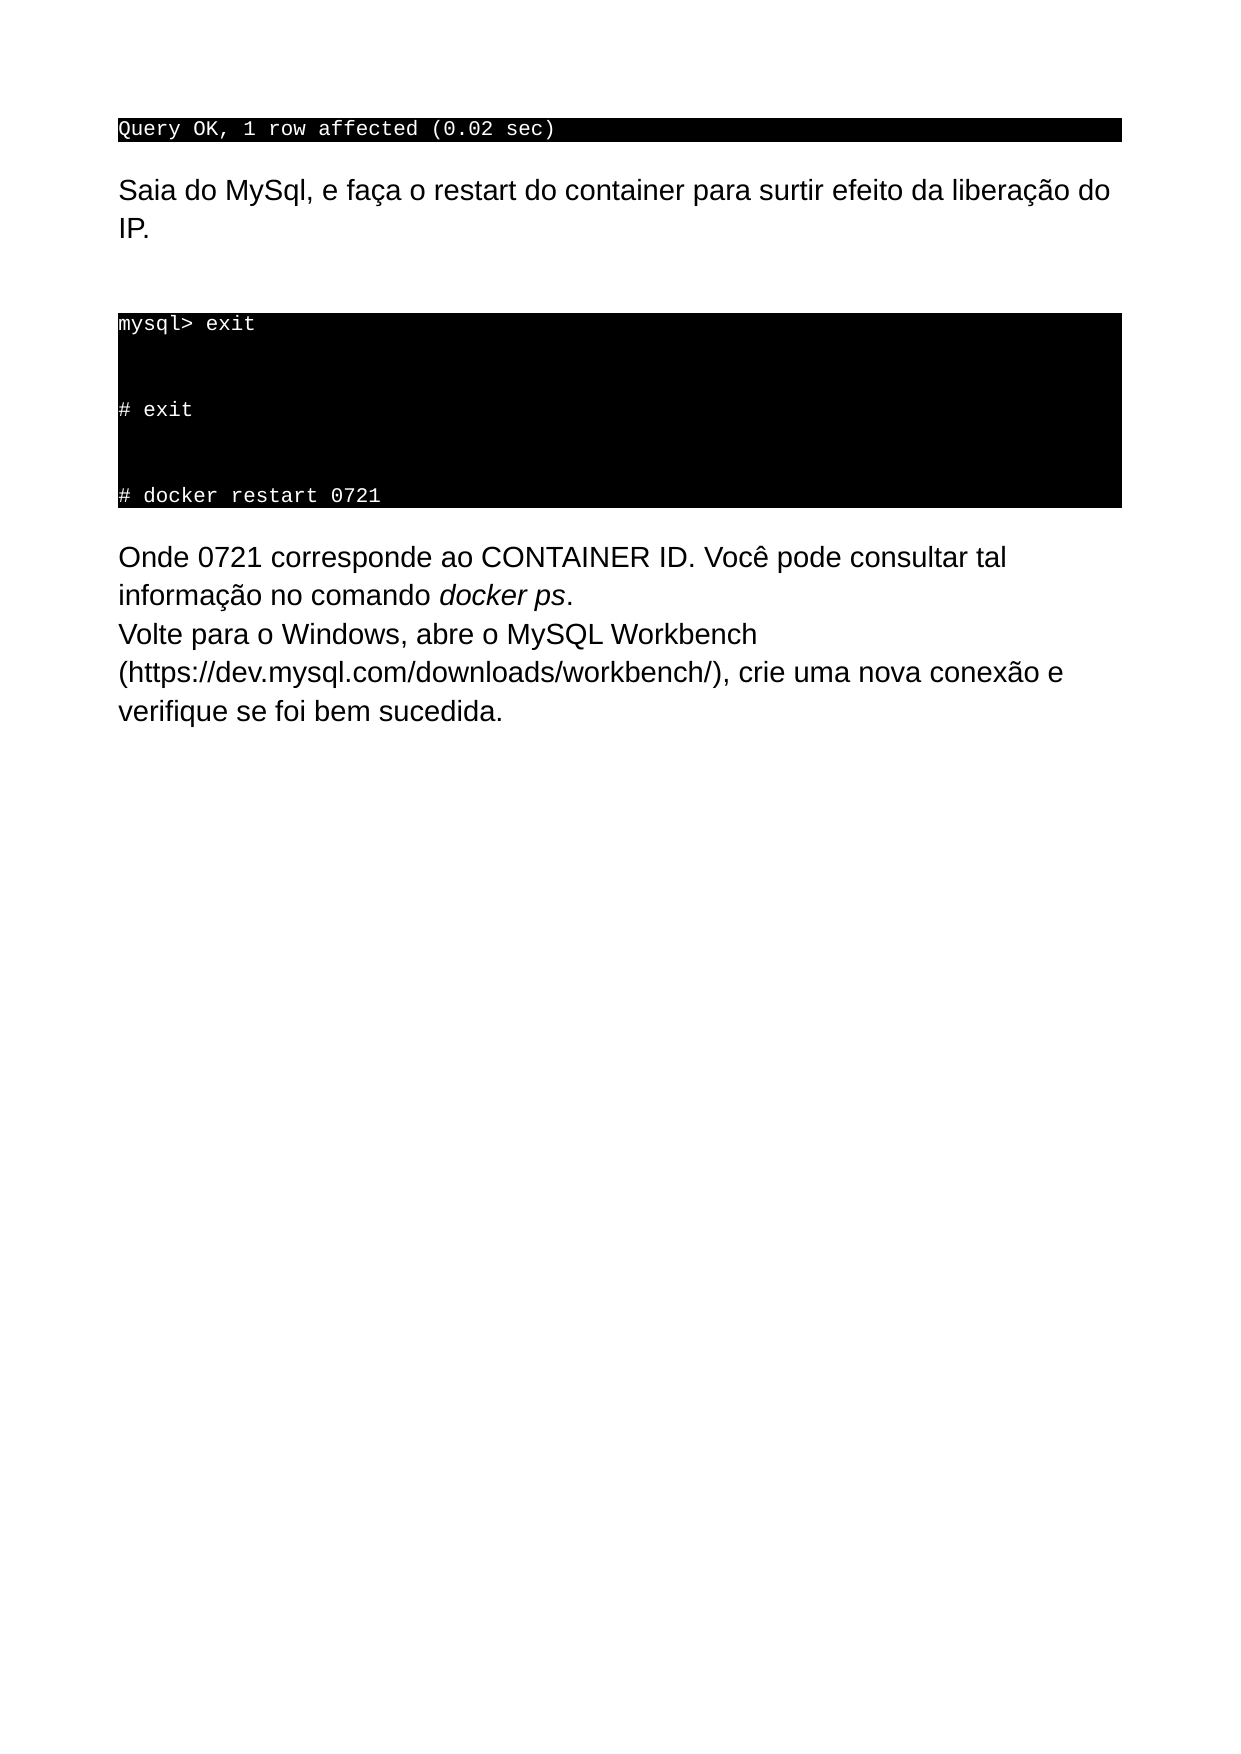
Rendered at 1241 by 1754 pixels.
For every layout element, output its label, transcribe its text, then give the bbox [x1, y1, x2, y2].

text Onde 0721 corresponde ao CONTAINER ID. Você pode consultar tal informação no comando docker ps. [118, 540, 1122, 612]
text Volte para o Windows, abre o MySQL Workbench (https://dev.mysql.com/downloads/workbench/), crie uma nova conexão e verifique se foi bem sucedida. [118, 617, 1122, 727]
text Query OK, 1 row affected (0.02 sec) [118, 118, 1122, 142]
text Saia do MySql, e faça o restart do container para surtir efeito da liberação do IP. [118, 173, 1122, 245]
text # docker restart 0721 [118, 485, 1122, 508]
text mysql> exit [118, 313, 1122, 336]
text # exit [118, 399, 1122, 422]
